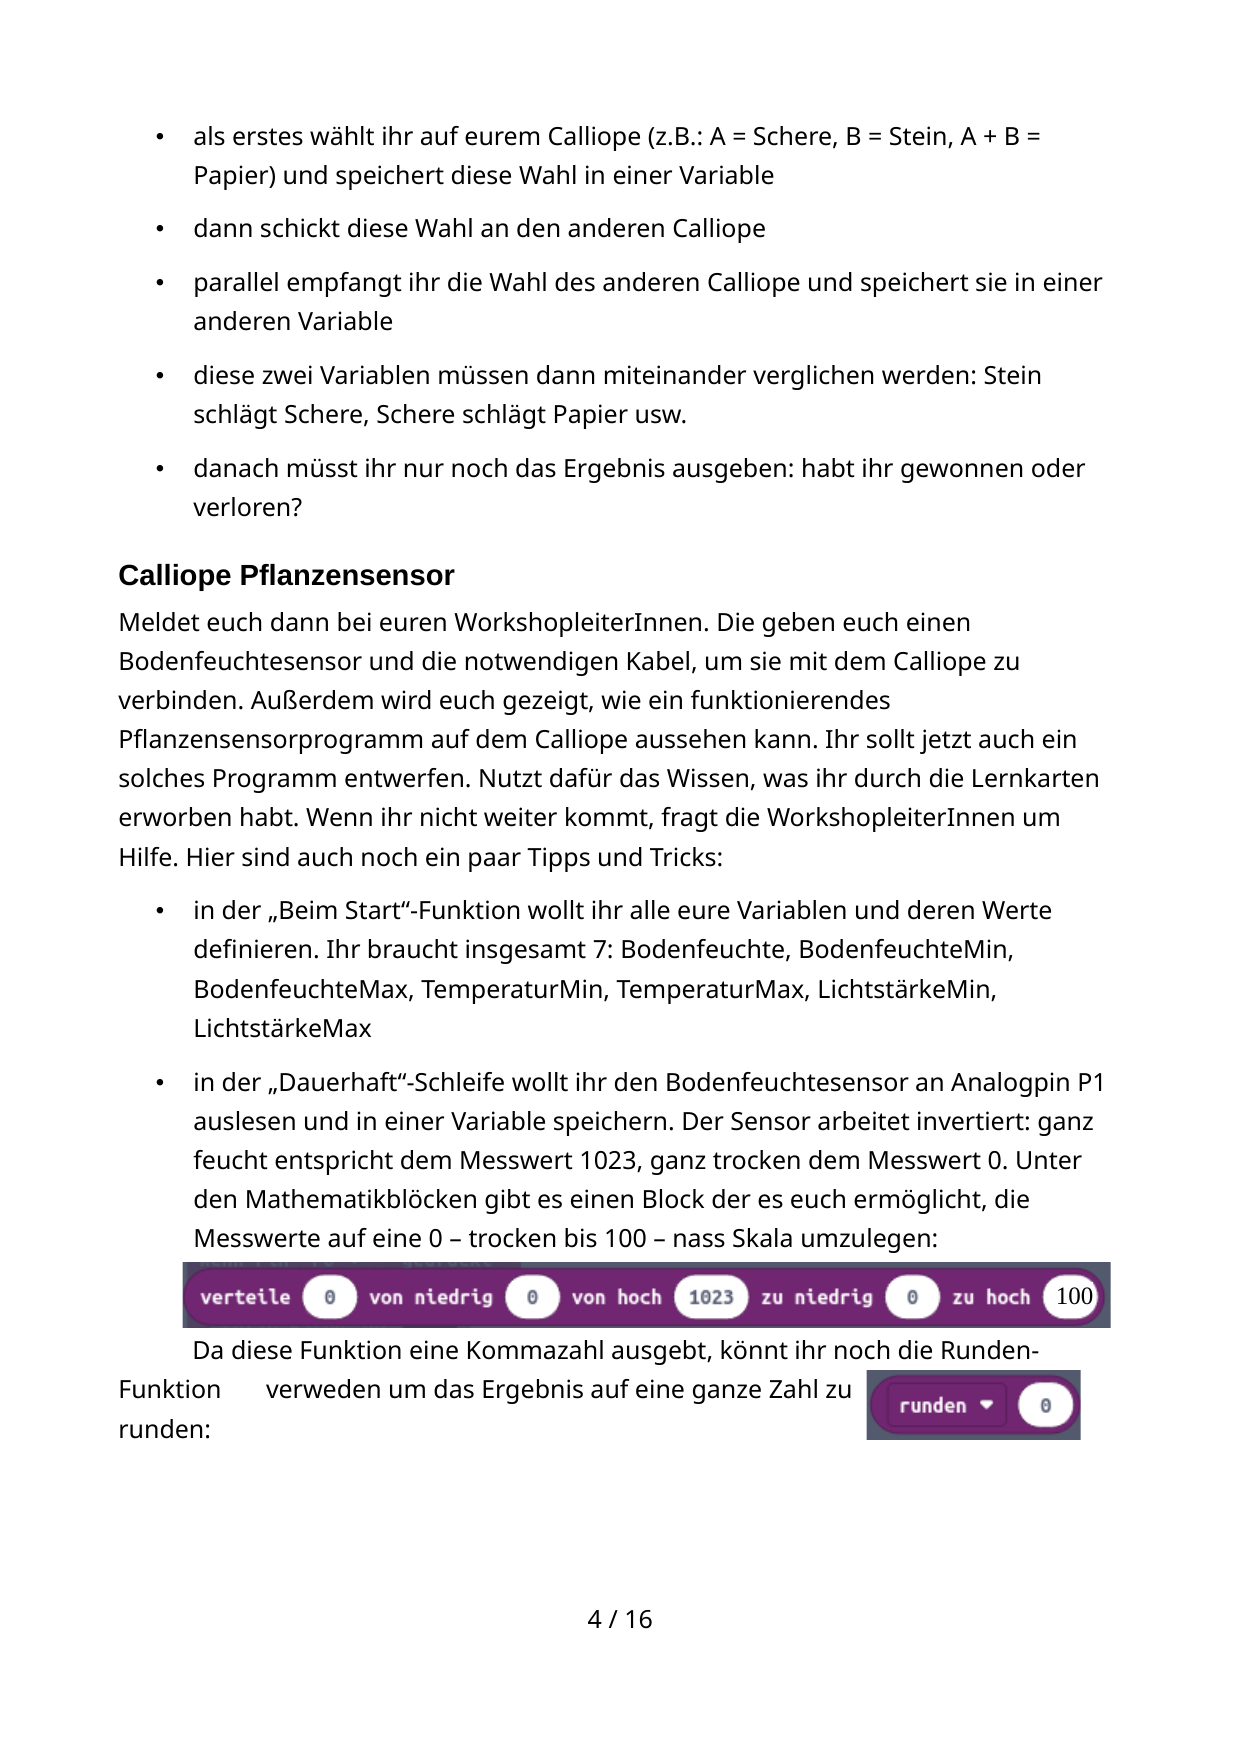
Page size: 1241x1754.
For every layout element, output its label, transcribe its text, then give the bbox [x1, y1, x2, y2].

list dann schickt diese Wahl an den anderen Calliope [156, 211, 1122, 245]
picture [866, 1370, 1081, 1440]
list parallel empfangt ihr die Wahl des anderen Calliope und speichert sie in einer anderen Variable [156, 265, 1122, 338]
text Meldet euch dann bei euren WorkshopleiterInnen. Die geben euch einen Bodenfeuchtesensor und die notwendigen Kabel, um sie mit dem Calliope zu verbinden. Außerdem wird euch gezeigt, wie ein funktionierendes Pflanzensensorprogramm auf dem Calliope aussehen kann. Ihr sollt jetzt auch ein solches Programm entwerfen. Nutzt dafür das Wissen, was ihr durch die Lernkarten erworben habt. Wenn ihr nicht weiter kommt, fragt die WorkshopleiterInnen um Hilfe. Hier sind auch noch ein paar Tipps und Tricks: [118, 604, 1122, 873]
picture [182, 1262, 1111, 1328]
list diese zwei Variablen müssen dann miteinander verglichen werden: Stein schlägt Schere, Schere schlägt Papier usw. [156, 358, 1122, 431]
subtitle Calliope Pflanzensensor [118, 558, 1122, 592]
list danach müsst ihr nur noch das Ergebnis ausgeben: habt ihr gewonnen oder verloren? [156, 451, 1122, 524]
text Da diese Funktion eine Kommazahl ausgebt, könnt ihr noch die Runden-Funktion verweden um das Ergebnis auf eine ganze Zahl zu runden: [118, 1274, 1122, 1445]
list als erstes wählt ihr auf eurem Calliope (z.B.: A = Schere, B = Stein, A + B = Papier) und speichert diese Wahl in einer Variable [156, 118, 1122, 191]
list in der „Dauerhaft“-Schleife wollt ihr den Bodenfeuchtesensor an Analogpin P1 auslesen und in einer Variable speichern. Der Sensor arbeitet invertiert: ganz feucht entspricht dem Messwert 1023, ganz trocken dem Messwert 0. Unter den Mathematikblöcken gibt es einen Block der es euch ermöglicht, die Messwerte auf eine 0 – trocken bis 100 – nass Skala umzulegen: [156, 1064, 1122, 1255]
list in der „Beim Start“-Funktion wollt ihr alle eure Variablen und deren Werte definieren. Ihr braucht insgesamt 7: Bodenfeuchte, BodenfeuchteMin, BodenfeuchteMax, TemperaturMin, TemperaturMax, LichtstärkeMin, LichtstärkeMax [156, 893, 1122, 1044]
